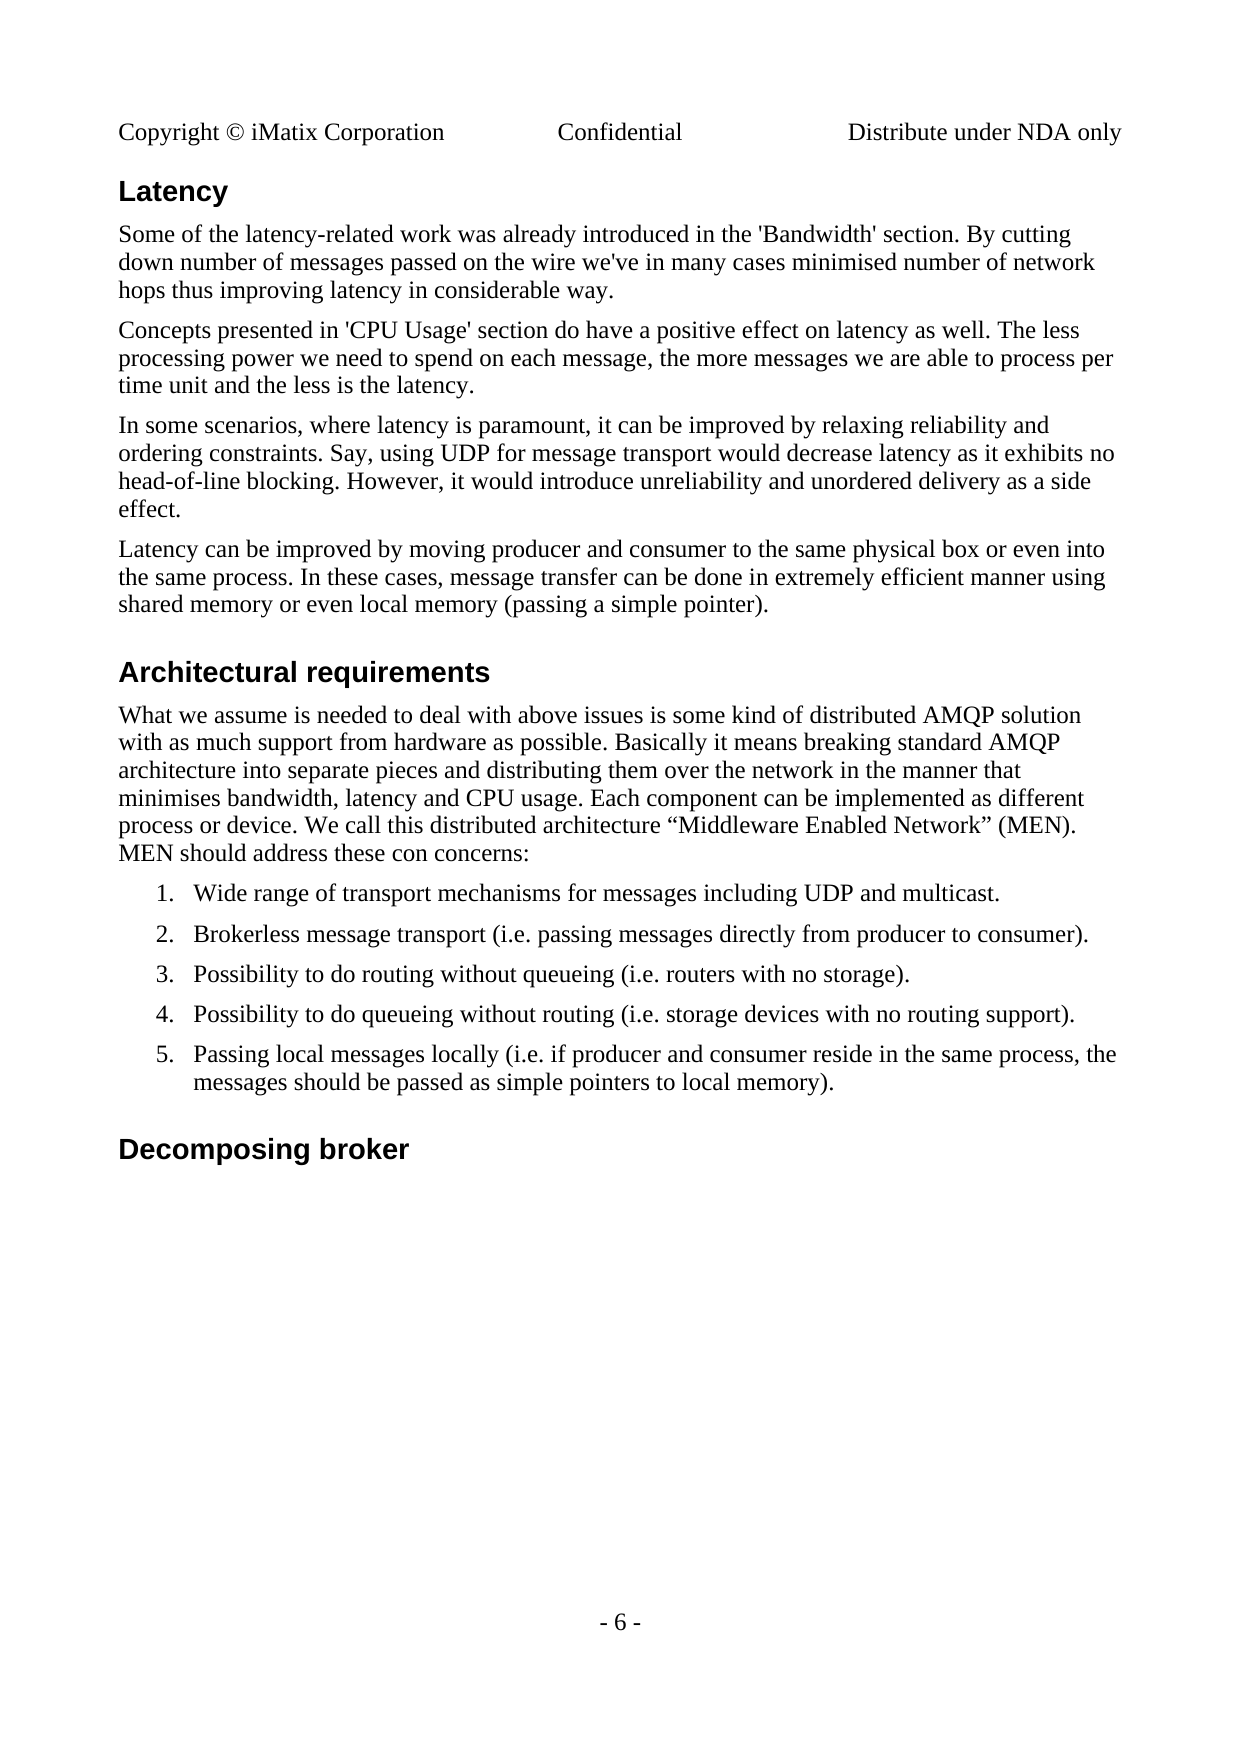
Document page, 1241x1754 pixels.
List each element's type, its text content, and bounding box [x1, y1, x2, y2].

list Possibility to do queueing without routing (i.e. storage devices with no routing support). [156, 1000, 1122, 1028]
text Latency can be improved by moving producer and consumer to the same physical box or even into the same process. In these cases, message transfer can be done in extremely efficient manner using shared memory or even local memory (passing a simple pointer). [118, 535, 1122, 618]
subtitle Decomposing broker [118, 1133, 1122, 1166]
list Passing local messages locally (i.e. if producer and consumer reside in the same process, the messages should be passed as simple pointers to local memory). [156, 1040, 1122, 1096]
subtitle Architectural requirements [118, 656, 1122, 688]
text Concepts presented in 'CPU Usage' section do have a positive effect on latency as well. The less processing power we need to spend on each message, the more messages we are able to process per time unit and the less is the latency. [118, 316, 1122, 399]
list Possibility to do routing without queueing (i.e. routers with no storage). [156, 960, 1122, 988]
text In some scenarios, where latency is paramount, it can be improved by relaxing reliability and ordering constraints. Say, using UDP for message transport would decrease latency as it exhibits no head-of-line blocking. However, it would introduce unreliability and unordered delivery as a side effect. [118, 412, 1122, 522]
subtitle Latency [118, 175, 1122, 208]
list Brokerless message transport (i.e. passing messages directly from producer to consumer). [156, 920, 1122, 947]
list Wide range of transport mechanisms for messages including UDP and multicast. [156, 879, 1122, 907]
text What we assume is needed to deal with above issues is some kind of distributed AMQP solution with as much support from hardware as possible. Basically it means breaking standard AMQP architecture into separate pieces and distributing them over the network in the manner that minimises bandwidth, latency and CPU usage. Each component can be implemented as different process or device. We call this distributed architecture “Middleware Enabled Network” (MEN). MEN should address these con concerns: [118, 701, 1122, 867]
text Some of the latency-related work was already introduced in the 'Bandwidth' section. By cutting down number of messages passed on the wire we've in many cases minimised number of network hops thus improving latency in considerable way. [118, 220, 1122, 303]
